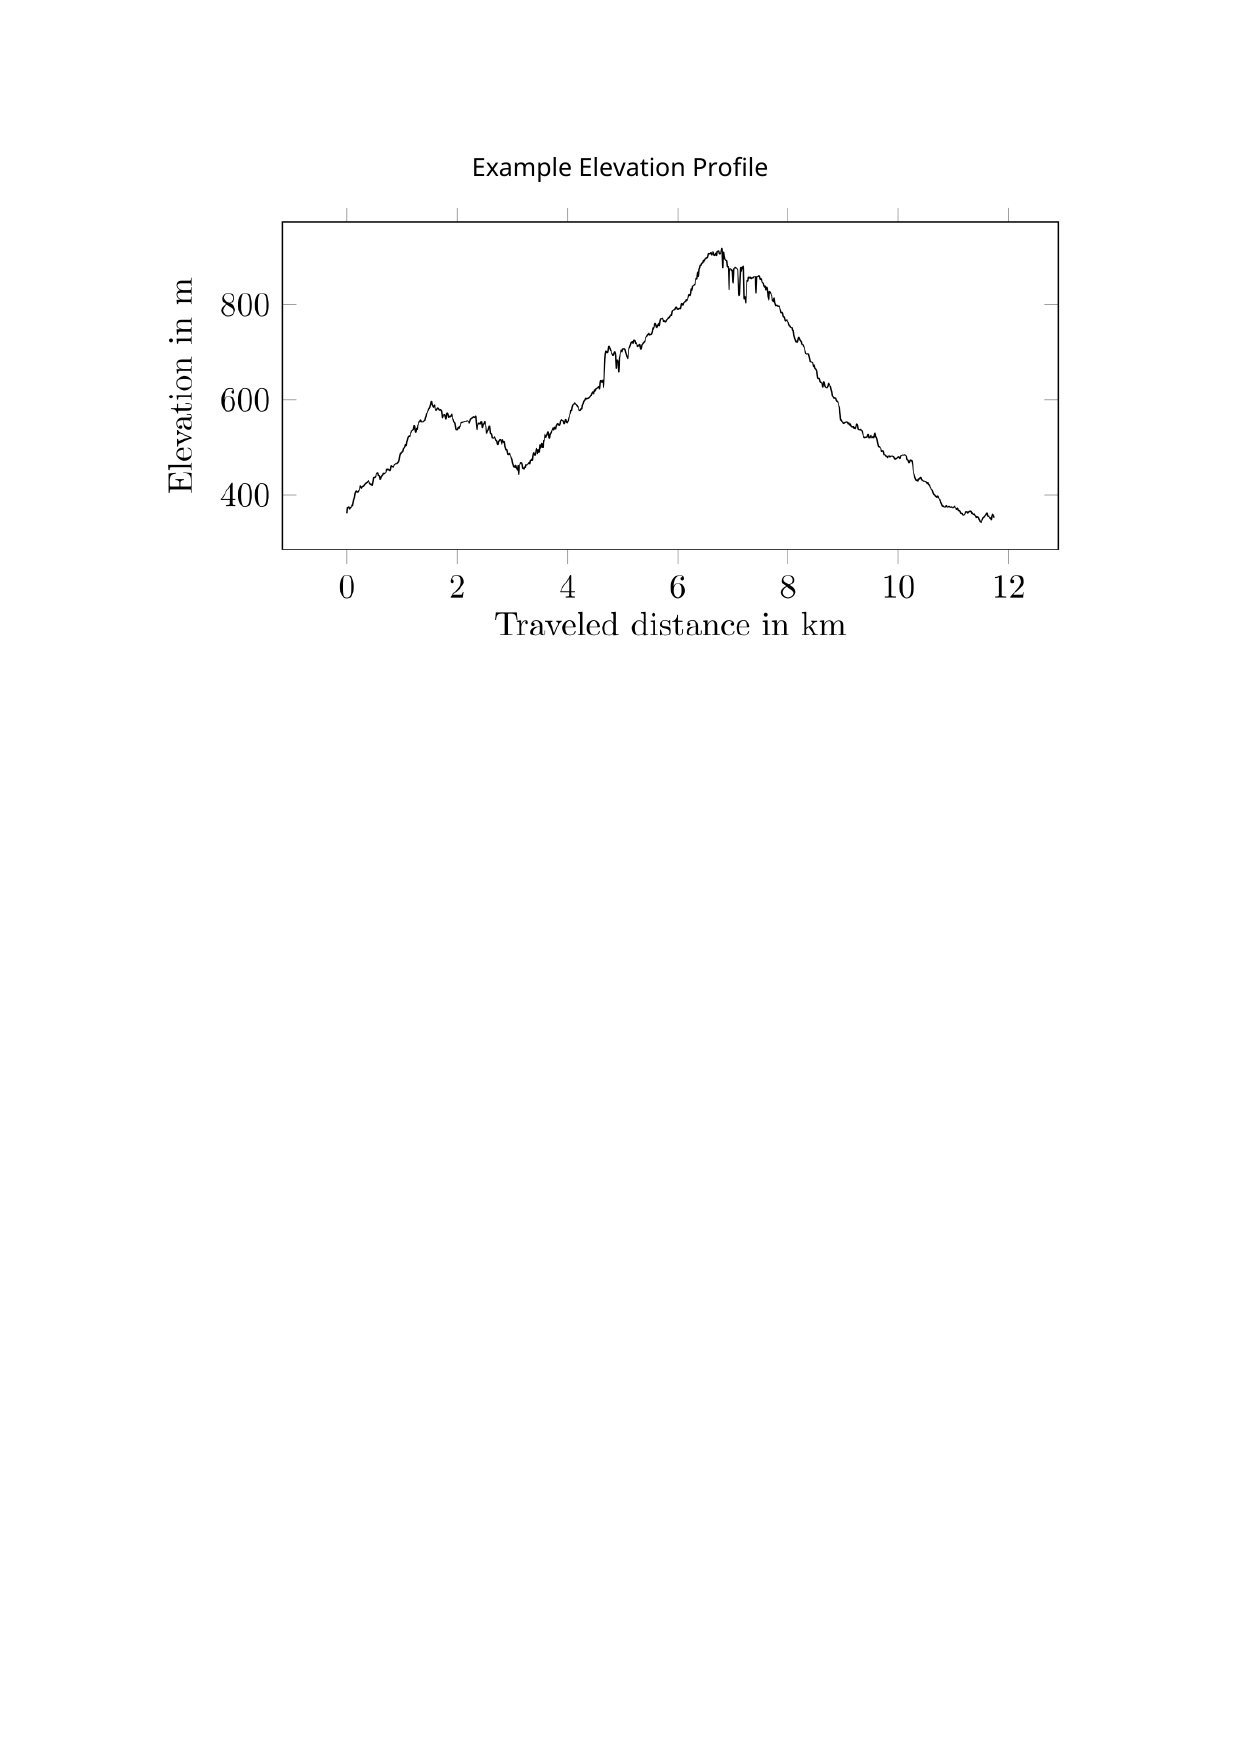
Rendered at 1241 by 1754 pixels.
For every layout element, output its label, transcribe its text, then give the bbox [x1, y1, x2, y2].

text Example Elevation Profile [150, 150, 1090, 184]
picture [150, 201, 1065, 652]
